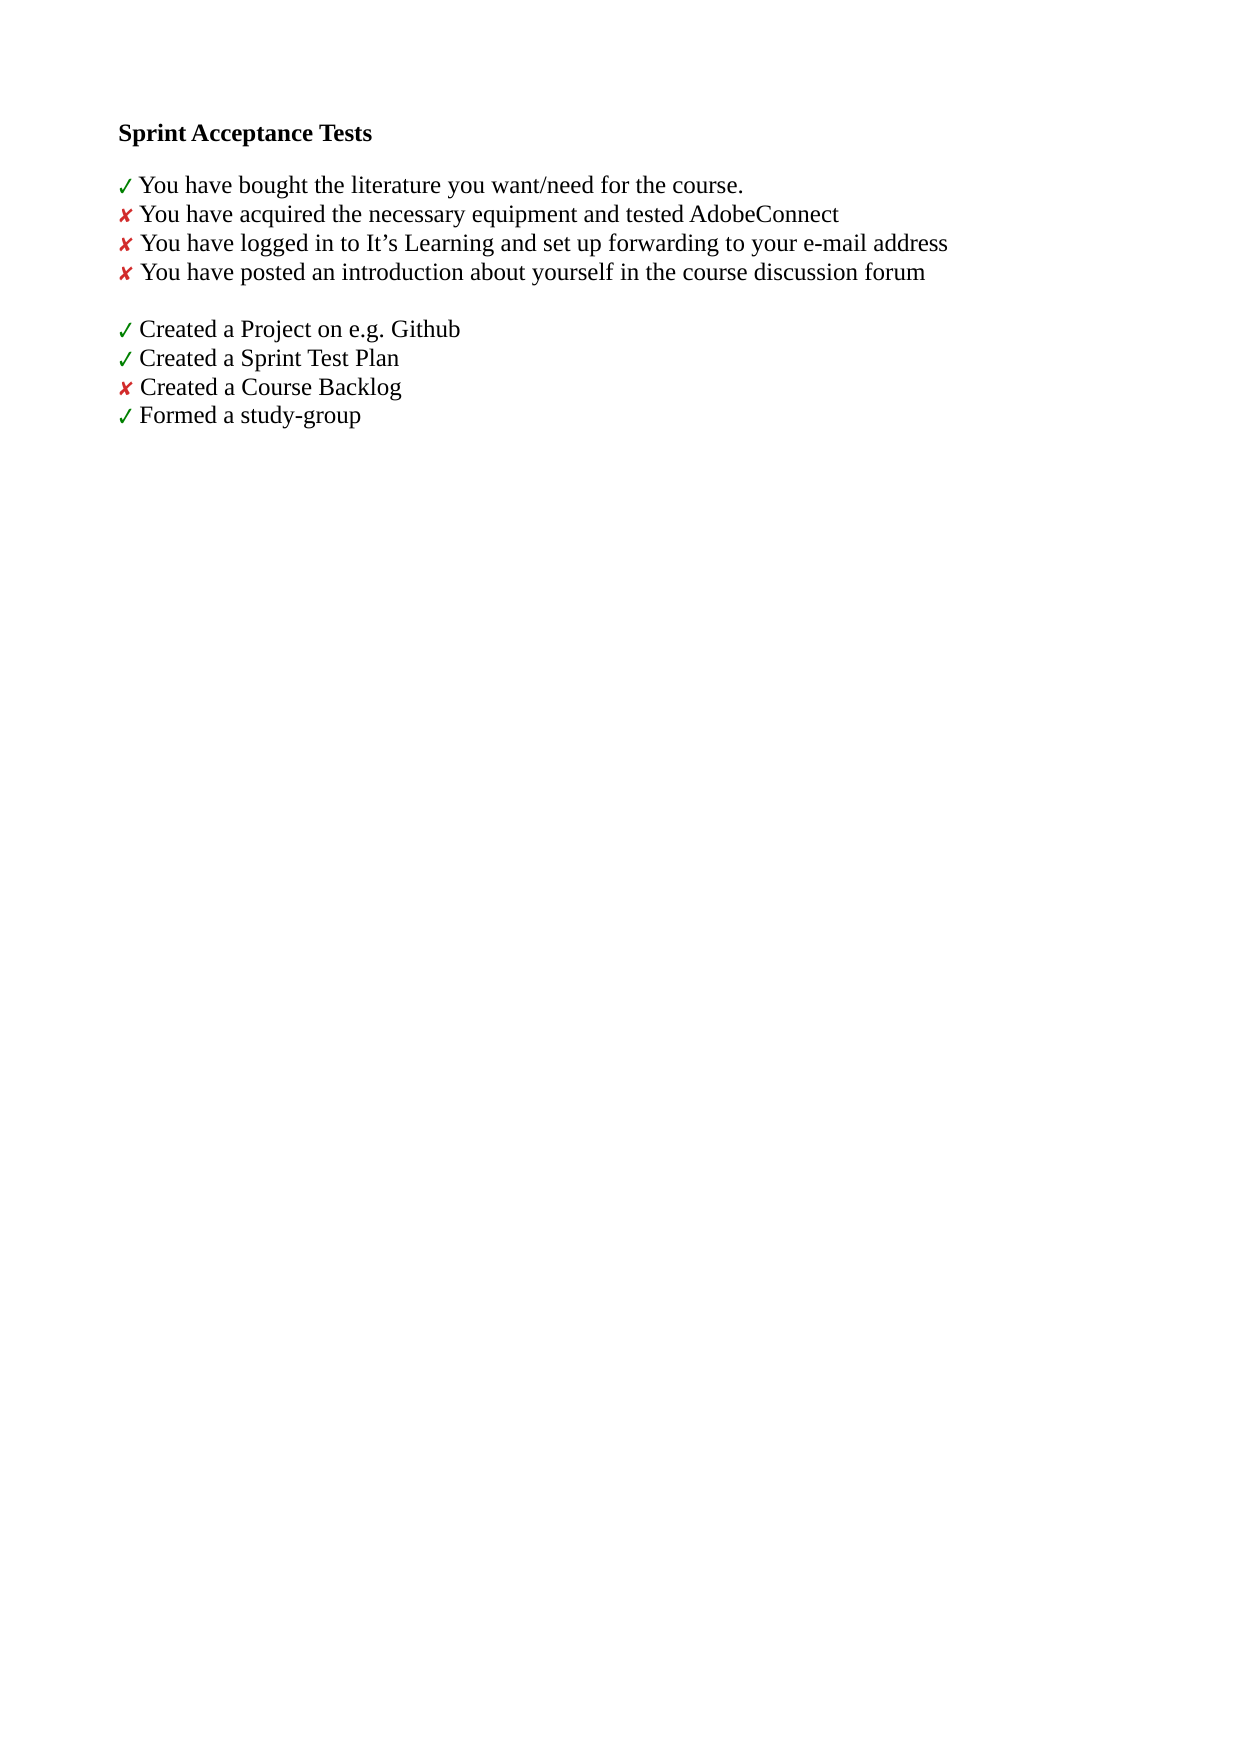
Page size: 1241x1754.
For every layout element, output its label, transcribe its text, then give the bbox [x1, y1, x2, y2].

text ✔ Formed a study-group [118, 401, 1122, 429]
text ✔ You have bought the literature you want/need for the course. [118, 171, 1122, 199]
text ✘ You have posted an introduction about yourself in the course discussion forum [118, 257, 1122, 286]
text ✘ Created a Course Backlog [118, 372, 1122, 401]
text ✘ You have acquired the necessary equipment and tested AdobeConnect [118, 199, 1122, 228]
text ✘ You have logged in to It’s Learning and set up forwarding to your e-mail address [118, 228, 1122, 257]
text Sprint Acceptance Tests [118, 118, 1122, 147]
text ✔ Created a Project on e.g. Github [118, 314, 1122, 343]
text ✔ Created a Sprint Test Plan [118, 343, 1122, 372]
